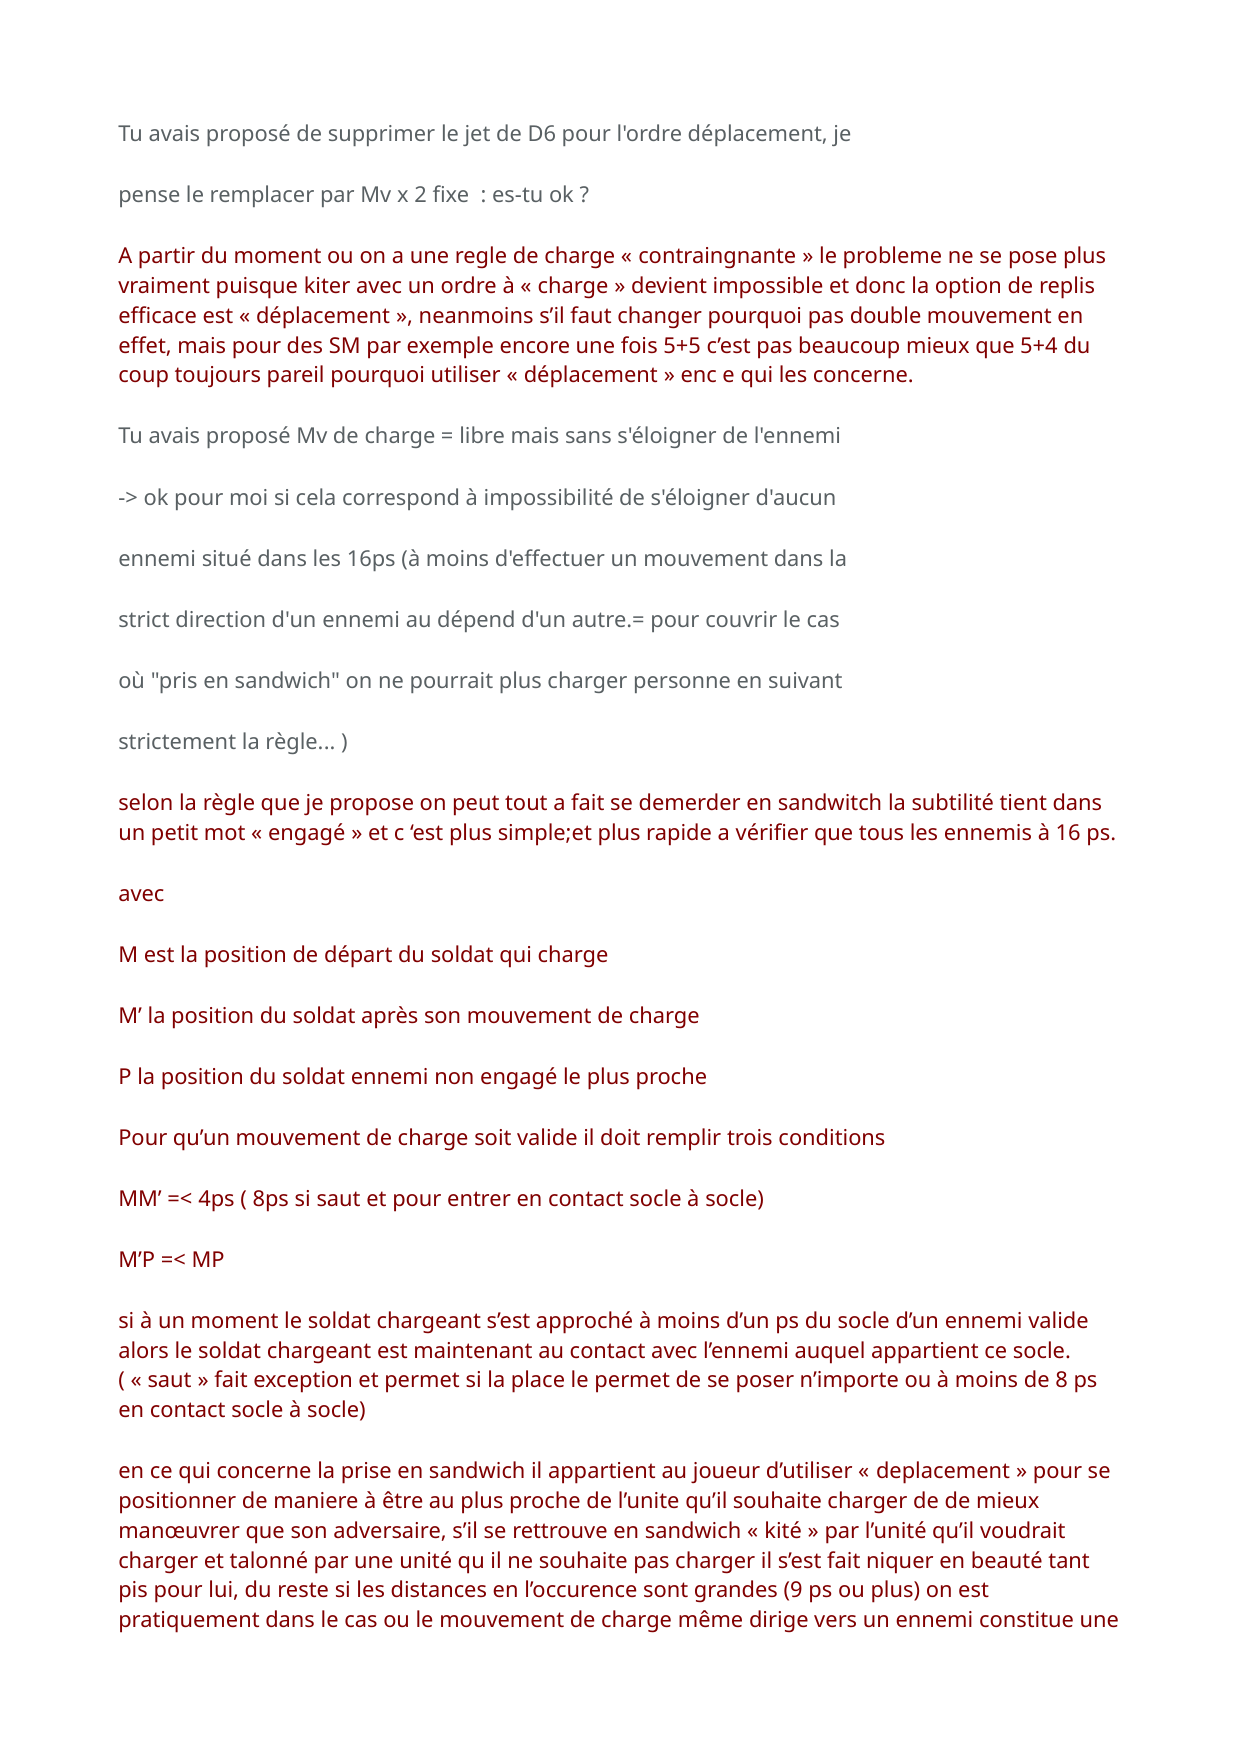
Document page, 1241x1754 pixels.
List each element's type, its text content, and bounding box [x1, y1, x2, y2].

text A partir du moment ou on a une regle de charge « contraingnante » le probleme ne se pose plus vraiment puisque kiter avec un ordre à « charge » devient impossible et donc la option de replis efficace est « déplacement », neanmoins s’il faut changer pourquoi pas double mouvement en effet, mais pour des SM par exemple encore une fois 5+5 c’est pas beaucoup mieux que 5+4 du coup toujours pareil pourquoi utiliser « déplacement » enc e qui les concerne. [118, 240, 1122, 389]
text MM’ =< 4ps ( 8ps si saut et pour entrer en contact socle à socle) [118, 1183, 1122, 1212]
text Tu avais proposé de supprimer le jet de D6 pour l'ordre déplacement, je [118, 118, 1122, 148]
text si à un moment le soldat chargeant s’est approché à moins d’un ps du socle d’un ennemi valide alors le soldat chargeant est maintenant au contact avec l’ennemi auquel appartient ce socle. ( « saut » fait exception et permet si la place le permet de se poser n’importe ou à moins de 8 ps en contact socle à socle) [118, 1305, 1122, 1424]
text strictement la règle... ) [118, 726, 1122, 755]
text où "pris en sandwich" on ne pourrait plus charger personne en suivant [118, 664, 1122, 694]
text en ce qui concerne la prise en sandwich il appartient au joueur d’utiliser « deplacement » pour se positionner de maniere à être au plus proche de l’unite qu’il souhaite charger de de mieux manœuvrer que son adversaire, s’il se rettrouve en sandwich « kité » par l’unité qu’il voudrait charger et talonné par une unité qu il ne souhaite pas charger il s’est fait niquer en beauté tant pis pour lui, du reste si les distances en l’occurence sont grandes (9 ps ou plus) on est pratiquement dans le cas ou le mouvement de charge même dirige vers un ennemi constitue une [118, 1455, 1122, 1634]
text M est la position de départ du soldat qui charge [118, 938, 1122, 968]
text selon la règle que je propose on peut tout a fait se demerder en sandwitch la subtilité tient dans un petit mot « engagé » et c ‘est plus simple;et plus rapide a vérifier que tous les ennemis à 16 ps. [118, 787, 1122, 846]
text Pour qu’un mouvement de charge soit valide il doit remplir trois conditions [118, 1122, 1122, 1151]
text Tu avais proposé Mv de charge = libre mais sans s'éloigner de l'ennemi [118, 420, 1122, 450]
text strict direction d'un ennemi au dépend d'un autre.= pour couvrir le cas [118, 603, 1122, 633]
text M’ la position du soldat après son mouvement de charge [118, 999, 1122, 1029]
text avec [118, 877, 1122, 907]
text pense le remplacer par Mv x 2 fixe : es-tu ok ? [118, 179, 1122, 209]
text ennemi situé dans les 16ps (à moins d'effectuer un mouvement dans la [118, 542, 1122, 572]
text -> ok pour moi si cela correspond à impossibilité de s'éloigner d'aucun [118, 481, 1122, 511]
text M’P =< MP [118, 1244, 1122, 1273]
text P la position du soldat ennemi non engagé le plus proche [118, 1061, 1122, 1090]
